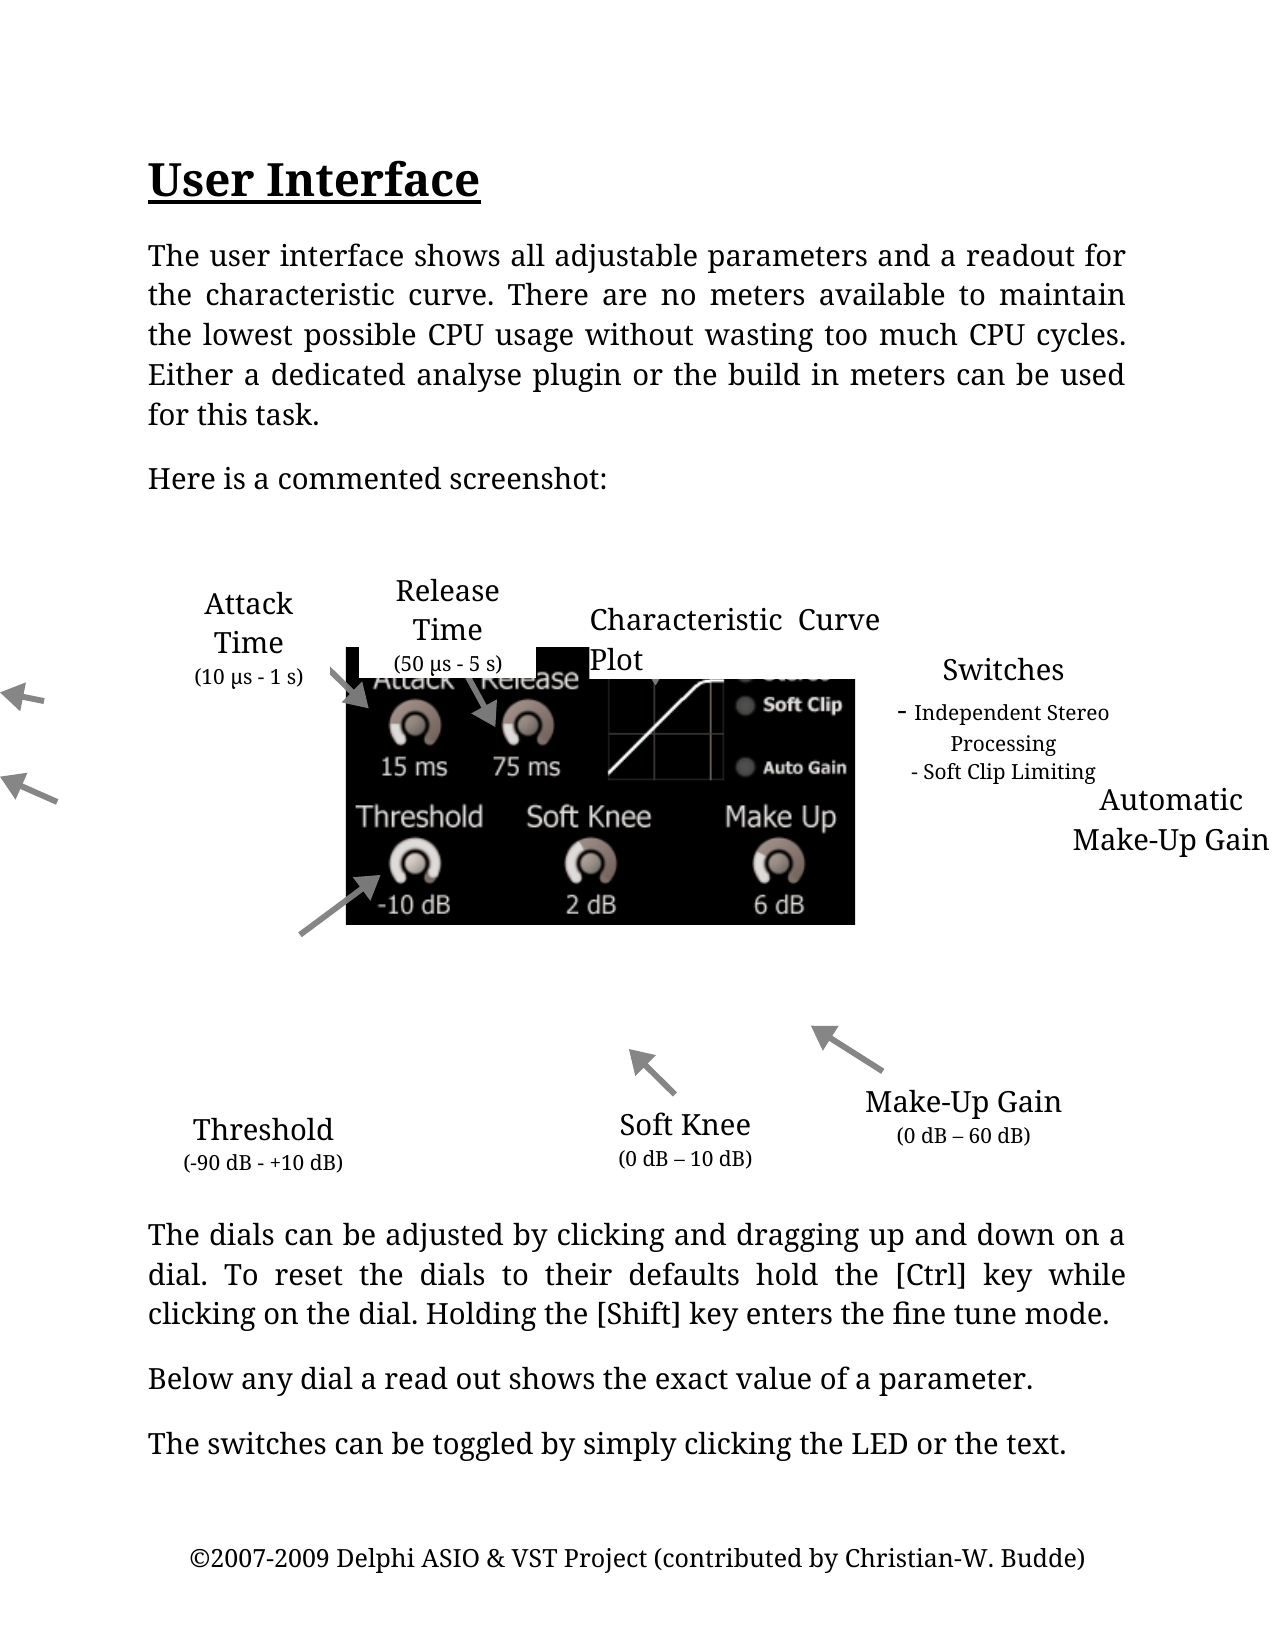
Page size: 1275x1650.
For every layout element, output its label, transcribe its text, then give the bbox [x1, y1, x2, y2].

picture [345, 647, 856, 925]
text Below any dial a read out shows the exact value of a parameter. [148, 1358, 1127, 1398]
list Attack Time (10 µs - 1 s) [167, 583, 330, 691]
text Switches - Independent Stereo Processing - Soft Clip Limiting [888, 649, 1119, 786]
text Threshold (-90 dB - +10 dB) [178, 1109, 348, 1177]
text Automatic Make-Up Gain [1067, 779, 1275, 858]
text Here is a commented screenshot: [148, 458, 1127, 498]
text Make-Up Gain (0 dB – 60 dB) [860, 1081, 1067, 1149]
subtitle User Interface [148, 148, 1127, 210]
text Characteristic Curve Plot [589, 599, 928, 679]
text The switches can be toggled by simply clicking the LED or the text. [148, 1423, 1127, 1463]
text The dials can be adjusted by clicking and dragging up and down on a dial. To reset the dials to their defaults hold the [Ctrl] key while clicking on the dial. Holding the [Shift] key enters the fine tune mode. [148, 1214, 1127, 1333]
list Release Time (50 µs - 5 s) [359, 570, 536, 678]
text The user interface shows all adjustable parameters and a readout for the characteristic curve. There are no meters available to maintain the lowest possible CPU usage without wasting too much CPU cycles. Either a dedicated analyse plugin or the build in meters can be used for this task. [148, 235, 1127, 433]
text Soft Knee (0 dB – 10 dB) [600, 1104, 770, 1172]
